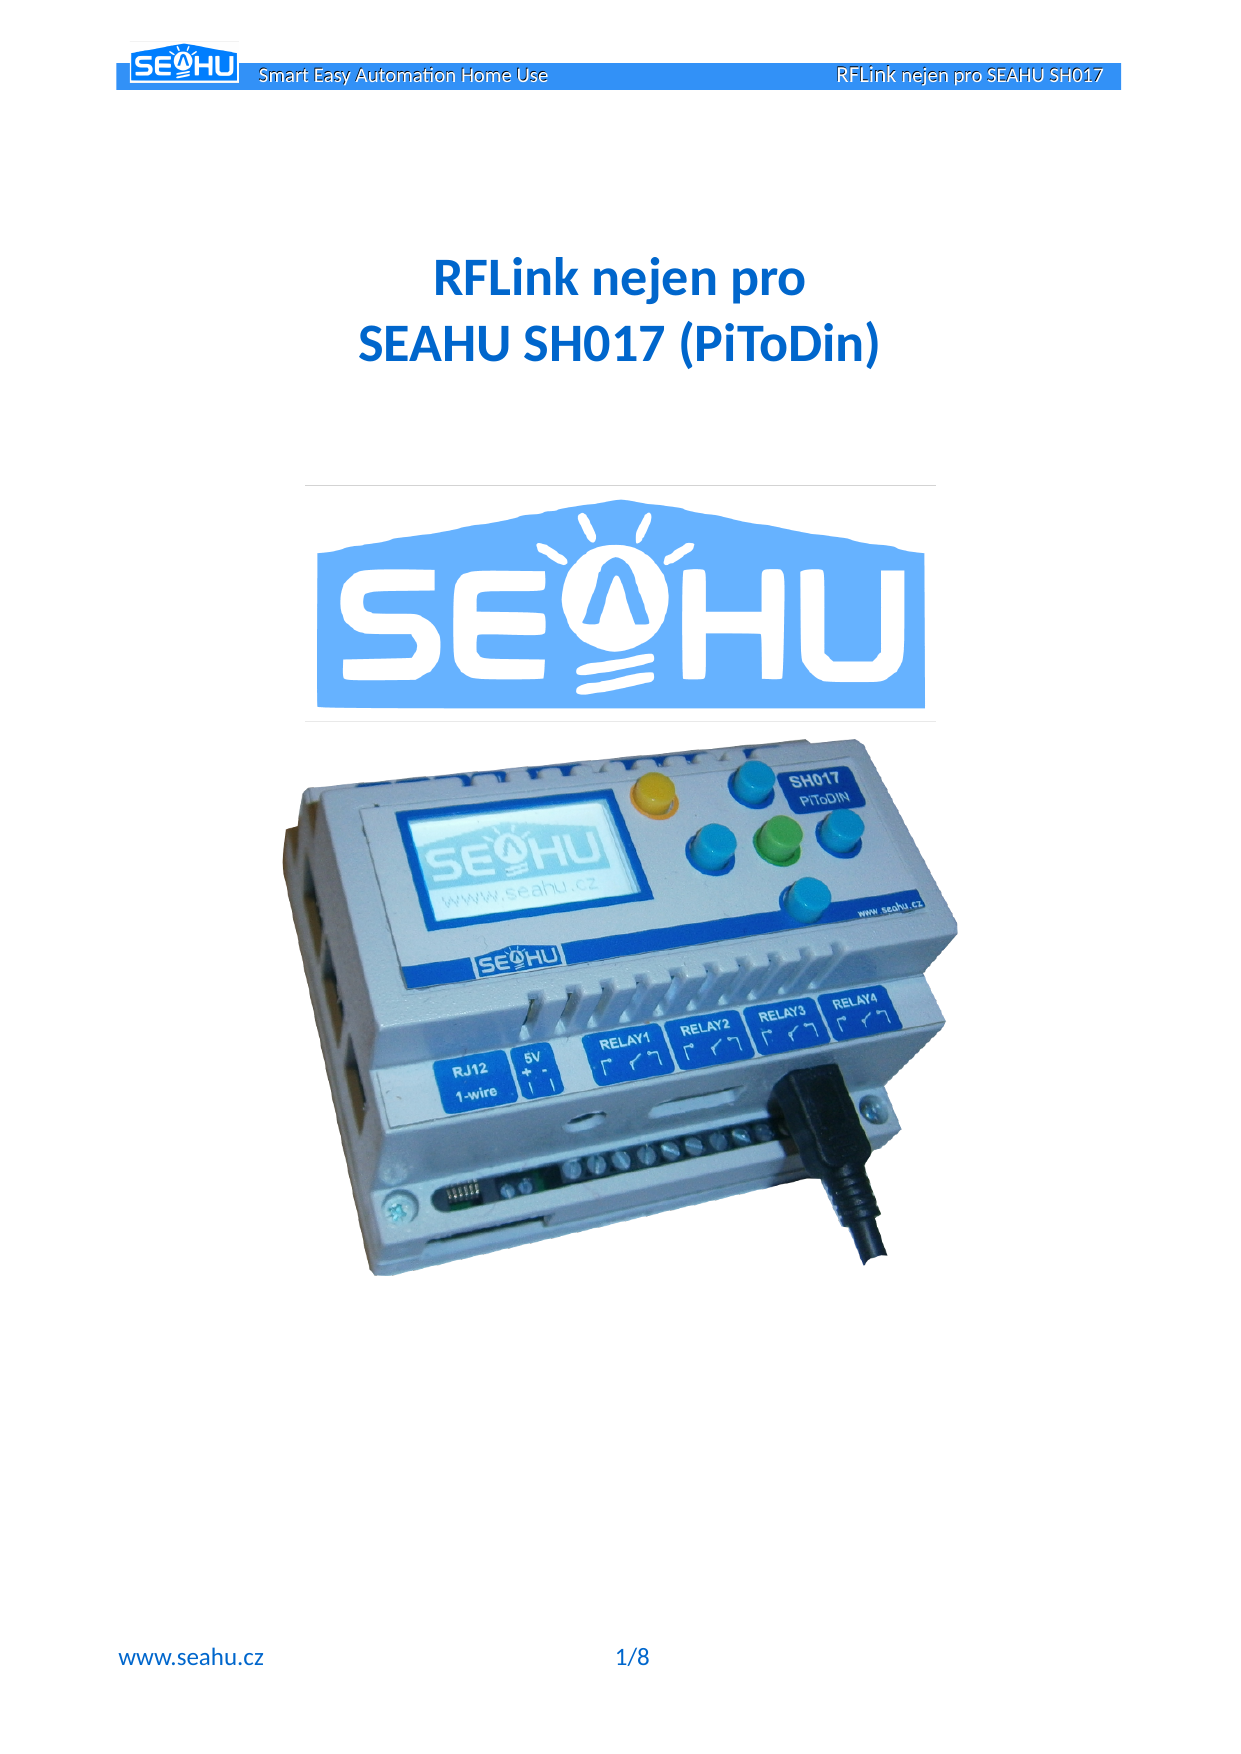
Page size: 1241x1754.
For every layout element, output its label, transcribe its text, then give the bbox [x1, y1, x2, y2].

text RFLink nejen pro [118, 242, 1122, 308]
picture [129, 41, 239, 83]
picture [282, 739, 958, 1276]
text SEAHU SH017 (PiToDin) [118, 308, 1122, 375]
